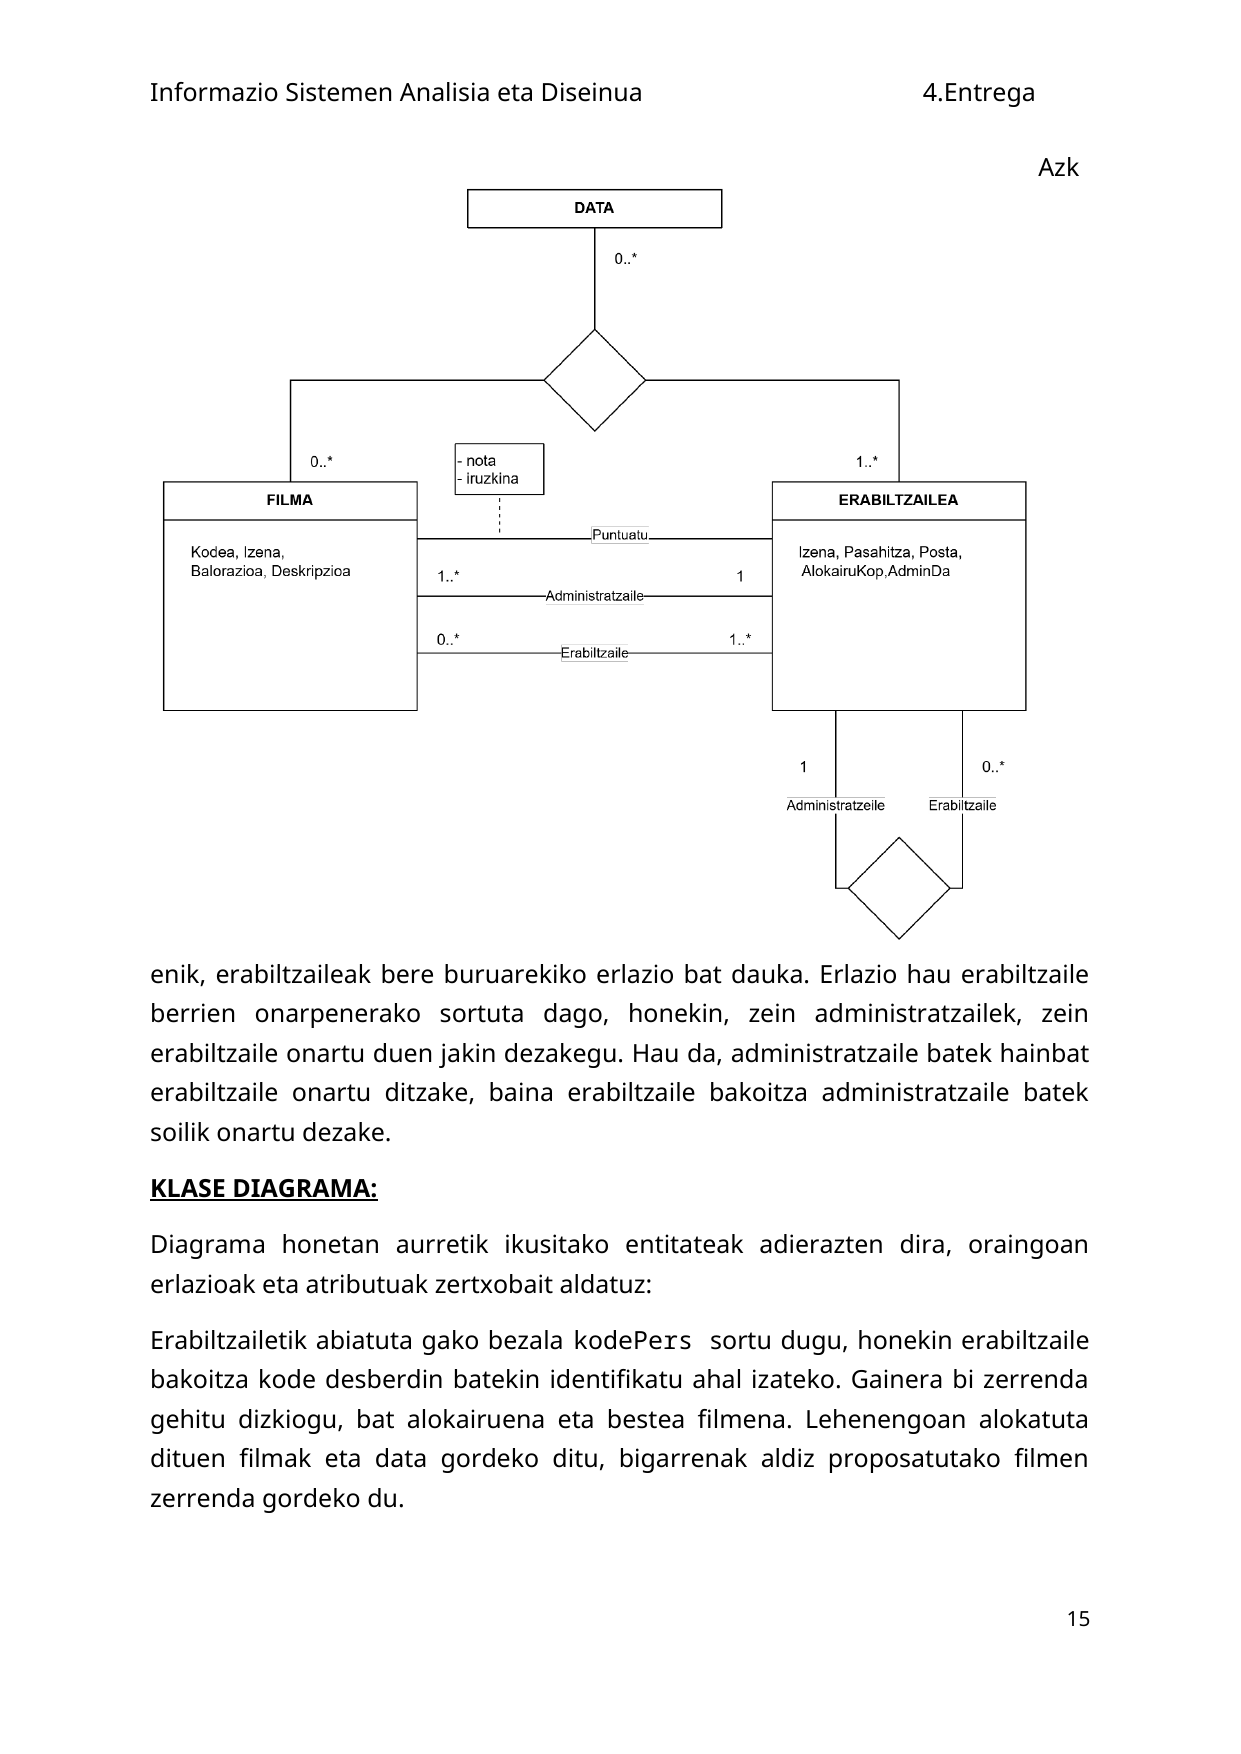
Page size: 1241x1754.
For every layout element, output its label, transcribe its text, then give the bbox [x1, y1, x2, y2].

text KLASE DIAGRAMA: [150, 1171, 1090, 1205]
text Erabiltzailetik abiatuta gako bezala kodePers sortu dugu, honekin erabiltzaile bakoitza kode desberdin batekin identifikatu ahal izateko. Gainera bi zerrenda gehitu dizkiogu, bat alokairuena eta bestea filmena. Lehenengoan alokatuta dituen filmak eta data gordeko ditu, bigarrenak aldiz proposatutako filmen zerrenda gordeko du. [150, 1322, 1090, 1514]
text Azkenik, erabiltzaileak bere buruarekiko erlazio bat dauka. Erlazio hau erabiltzaile berrien onarpenerako sortuta dago, honekin, zein administratzailek, zein erabiltzaile onartu duen jakin dezakegu. Hau da, administratzaile batek hainbat erabiltzaile onartu ditzake, baina erabiltzaile bakoitza administratzaile batek soilik onartu dezake. [150, 150, 1090, 1149]
text Diagrama honetan aurretik ikusitako entitateak adierazten dira, oraingoan erlazioak eta atributuak zertxobait aldatuz: [150, 1227, 1090, 1300]
